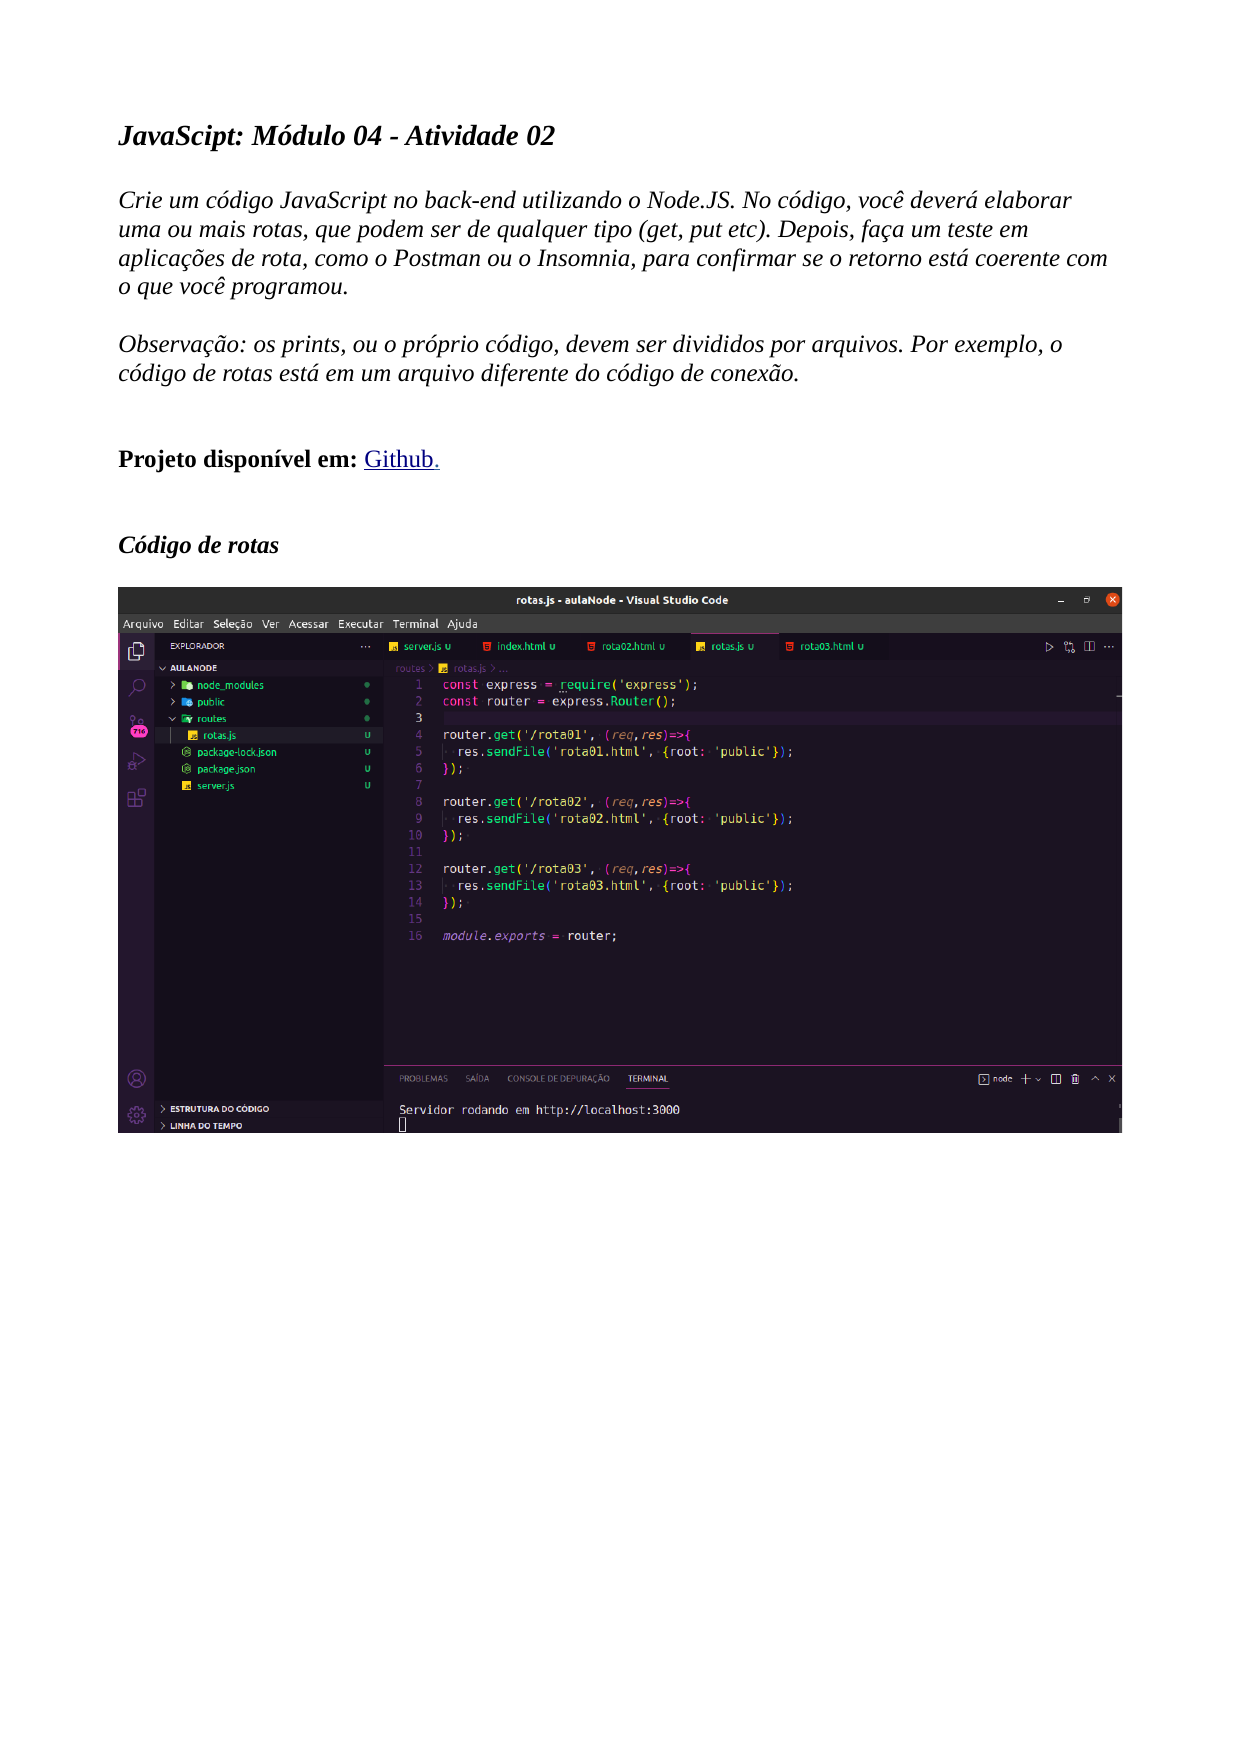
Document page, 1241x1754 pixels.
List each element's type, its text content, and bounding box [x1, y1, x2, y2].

text Crie um código JavaScript no back-end utilizando o Node.JS. No código, você deverá elaborar uma ou mais rotas, que podem ser de qualquer tipo (get, put etc). Depois, faça um teste em aplicações de rota, como o Postman ou o Insomnia, para confirmar se o retorno está coerente com o que você programou. [118, 185, 1122, 300]
picture [118, 587, 1123, 1133]
text Código de rotas [118, 530, 1122, 559]
text Projeto disponível em: Github. [118, 444, 1122, 473]
text JavaScipt: Módulo 04 - Atividade 02 [118, 118, 1122, 152]
text Observação: os prints, ou o próprio código, devem ser divididos por arquivos. Por exemplo, o código de rotas está em um arquivo diferente do código de conexão. [118, 329, 1122, 386]
